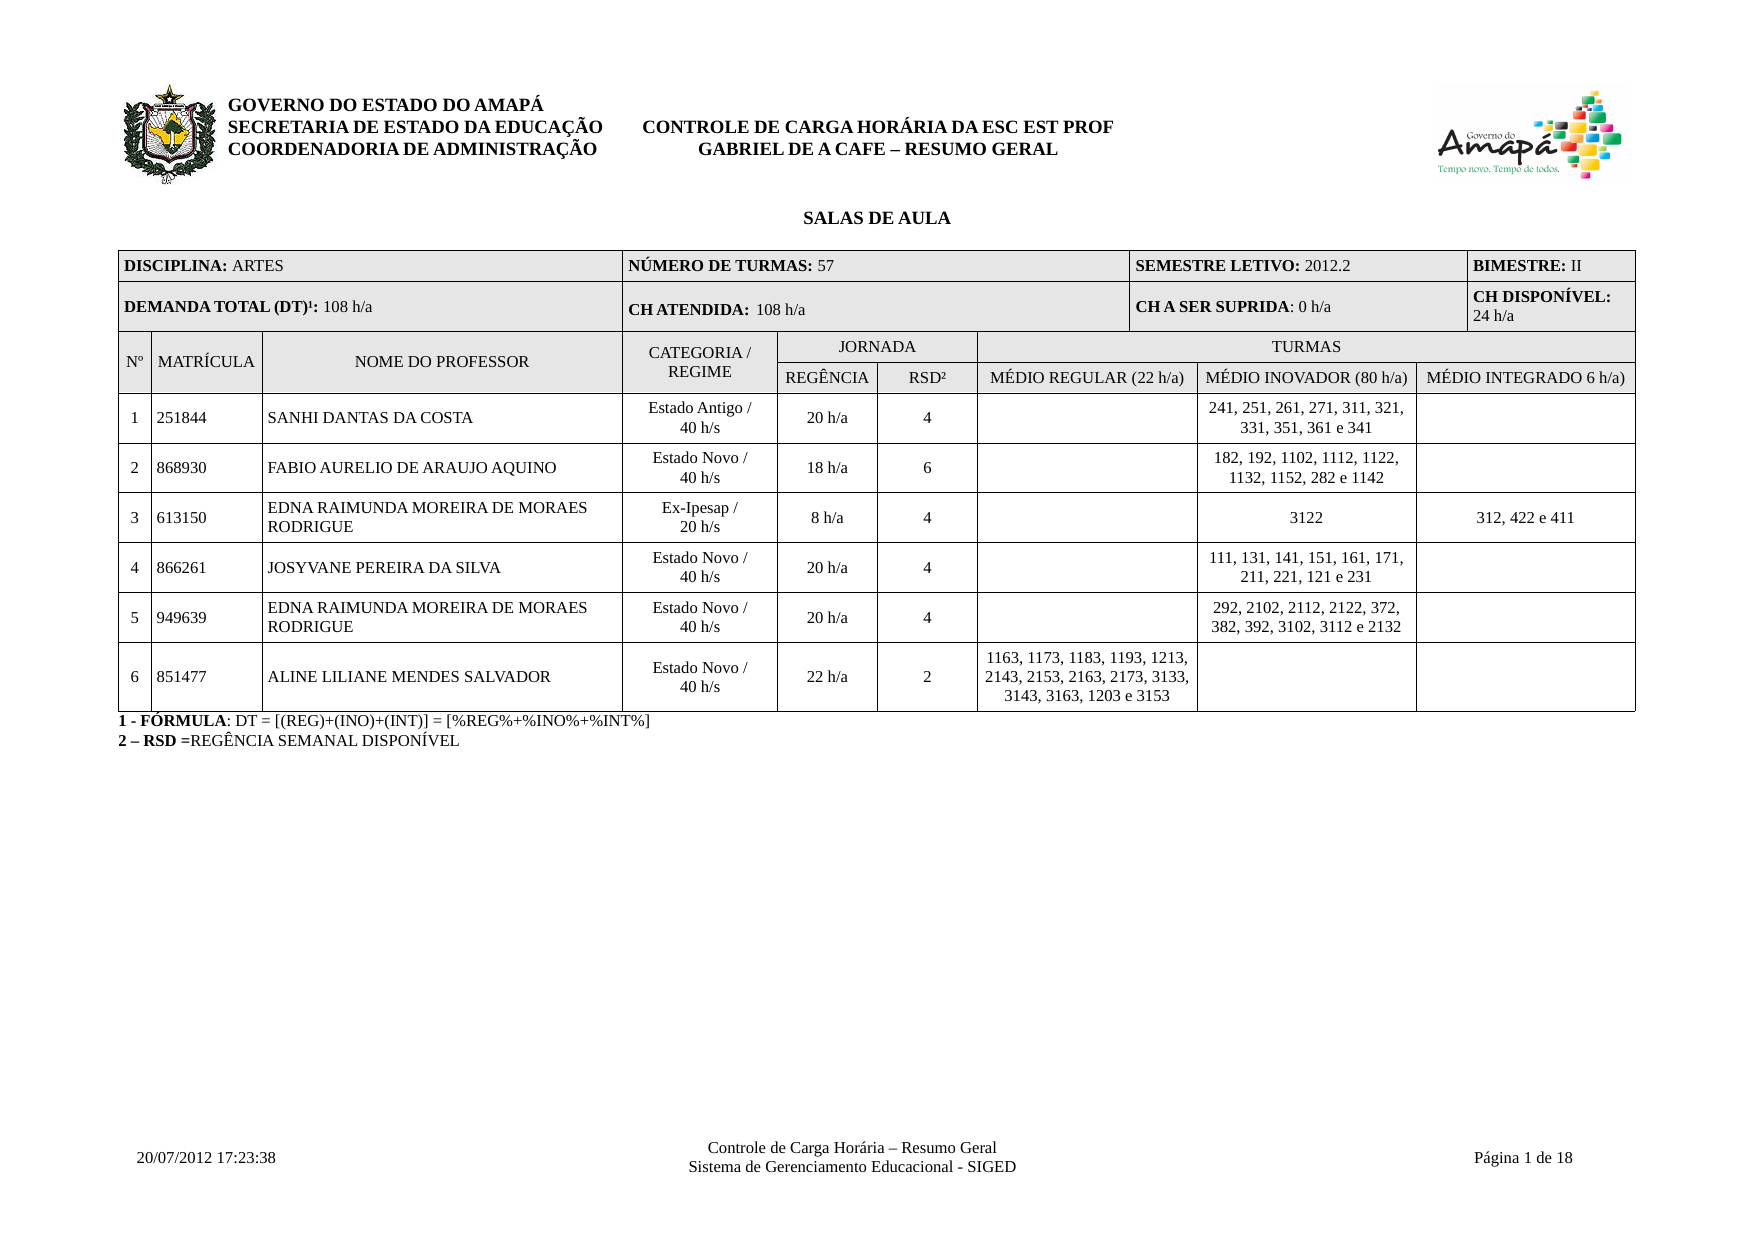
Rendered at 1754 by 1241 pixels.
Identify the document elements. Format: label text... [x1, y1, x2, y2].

table_cell [978, 394, 1197, 442]
table_cell 6 [119, 643, 151, 711]
table_cell ALINE LILIANE MENDES SALVADOR [263, 643, 622, 711]
text 2 – RSD =REGÊNCIA SEMANAL DISPONÍVEL [118, 730, 1636, 749]
table_cell 3122 [1198, 493, 1416, 542]
table_cell TURMAS [978, 332, 1635, 362]
table_cell 4 [878, 543, 977, 592]
table_cell EDNA RAIMUNDA MOREIRA DE MORAES RODRIGUE [263, 593, 622, 642]
table_cell REGÊNCIA [778, 363, 877, 392]
table_cell FABIO AURELIO DE ARAUJO AQUINO [263, 444, 622, 492]
table_cell MÉDIO INTEGRADO 6 h/a) [1417, 363, 1635, 392]
table_cell 3 [119, 493, 151, 542]
table_cell 868930 [152, 444, 262, 492]
table_cell CH DISPONÍVEL: 24 h/a [1468, 282, 1635, 331]
text SALAS DE AULA [118, 207, 1636, 229]
table_cell [978, 543, 1197, 592]
table_cell 4 [878, 593, 977, 642]
table_cell 20 h/a [778, 394, 877, 442]
table_cell 20 h/a [778, 593, 877, 642]
table_cell [1417, 643, 1635, 711]
table_cell [978, 493, 1197, 542]
table_cell CATEGORIA / REGIME [623, 332, 777, 392]
table_cell Ex-Ipesap / 20 h/s [623, 493, 777, 542]
table_cell 251844 [152, 394, 262, 442]
table_cell [1417, 394, 1635, 442]
table_cell CH ATENDIDA: 108 h/a [623, 282, 1129, 331]
table_cell 5 [119, 593, 151, 642]
table_cell [1198, 643, 1416, 711]
table_cell JOSYVANE PEREIRA DA SILVA [263, 543, 622, 592]
table_cell MÉDIO REGULAR (22 h/a) [978, 363, 1197, 392]
table_cell 241, 251, 261, 271, 311, 321, 331, 351, 361 e 341 [1198, 394, 1416, 442]
picture [1433, 84, 1629, 185]
table_cell 613150 [152, 493, 262, 542]
table_cell 4 [878, 394, 977, 442]
table_cell [1417, 593, 1635, 642]
table_cell [978, 444, 1197, 492]
table_cell Estado Novo / 40 h/s [623, 444, 777, 492]
table_cell RSD² [878, 363, 977, 392]
table_cell JORNADA [778, 332, 977, 362]
table_header NÚMERO DE TURMAS: 57 [623, 251, 1129, 281]
table_cell MÉDIO INOVADOR (80 h/a) [1198, 363, 1416, 392]
table_cell [1417, 444, 1635, 492]
table_cell 111, 131, 141, 151, 161, 171, 211, 221, 121 e 231 [1198, 543, 1416, 592]
table_cell [1417, 543, 1635, 592]
table_cell 22 h/a [778, 643, 877, 711]
table_cell Estado Antigo / 40 h/s [623, 394, 777, 442]
table_cell 6 [878, 444, 977, 492]
table_cell NOME DO PROFESSOR [263, 332, 622, 392]
table_cell MATRÍCULA [152, 332, 262, 392]
table_header DISCIPLINA: ARTES [119, 251, 622, 281]
table_cell 8 h/a [778, 493, 877, 542]
table_cell 1163, 1173, 1183, 1193, 1213, 2143, 2153, 2163, 2173, 3133, 3143, 3163, 1203 e 3153 [978, 643, 1197, 711]
table_cell 866261 [152, 543, 262, 592]
table_cell 312, 422 e 411 [1417, 493, 1635, 542]
table_cell 20 h/a [778, 543, 877, 592]
table_cell [978, 593, 1197, 642]
table_cell 182, 192, 1102, 1112, 1122, 1132, 1152, 282 e 1142 [1198, 444, 1416, 492]
table_cell 18 h/a [778, 444, 877, 492]
table_cell 292, 2102, 2112, 2122, 372, 382, 392, 3102, 3112 e 2132 [1198, 593, 1416, 642]
table_cell DEMANDA TOTAL (DT)¹: 108 h/a [119, 282, 622, 331]
table_cell 949639 [152, 593, 262, 642]
table_cell 2 [878, 643, 977, 711]
table_cell 2 [119, 444, 151, 492]
table_header SEMESTRE LETIVO: 2012.2 [1130, 251, 1467, 281]
table_cell 851477 [152, 643, 262, 711]
table_cell Nº [119, 332, 151, 392]
table_cell CH A SER SUPRIDA: 0 h/a [1130, 282, 1467, 331]
table_cell SANHI DANTAS DA COSTA [263, 394, 622, 442]
table_cell 4 [119, 543, 151, 592]
table_cell 1 [119, 394, 151, 442]
table_cell 4 [878, 493, 977, 542]
table_cell Estado Novo / 40 h/s [623, 643, 777, 711]
text 1 - FÓRMULA: DT = [(REG)+(INO)+(INT)] = [%REG%+%INO%+%INT%] [118, 711, 1636, 730]
picture [123, 84, 218, 185]
table_cell EDNA RAIMUNDA MOREIRA DE MORAES RODRIGUE [263, 493, 622, 542]
table_cell Estado Novo / 40 h/s [623, 543, 777, 592]
table_cell Estado Novo / 40 h/s [623, 593, 777, 642]
table_header BIMESTRE: II [1468, 251, 1635, 281]
